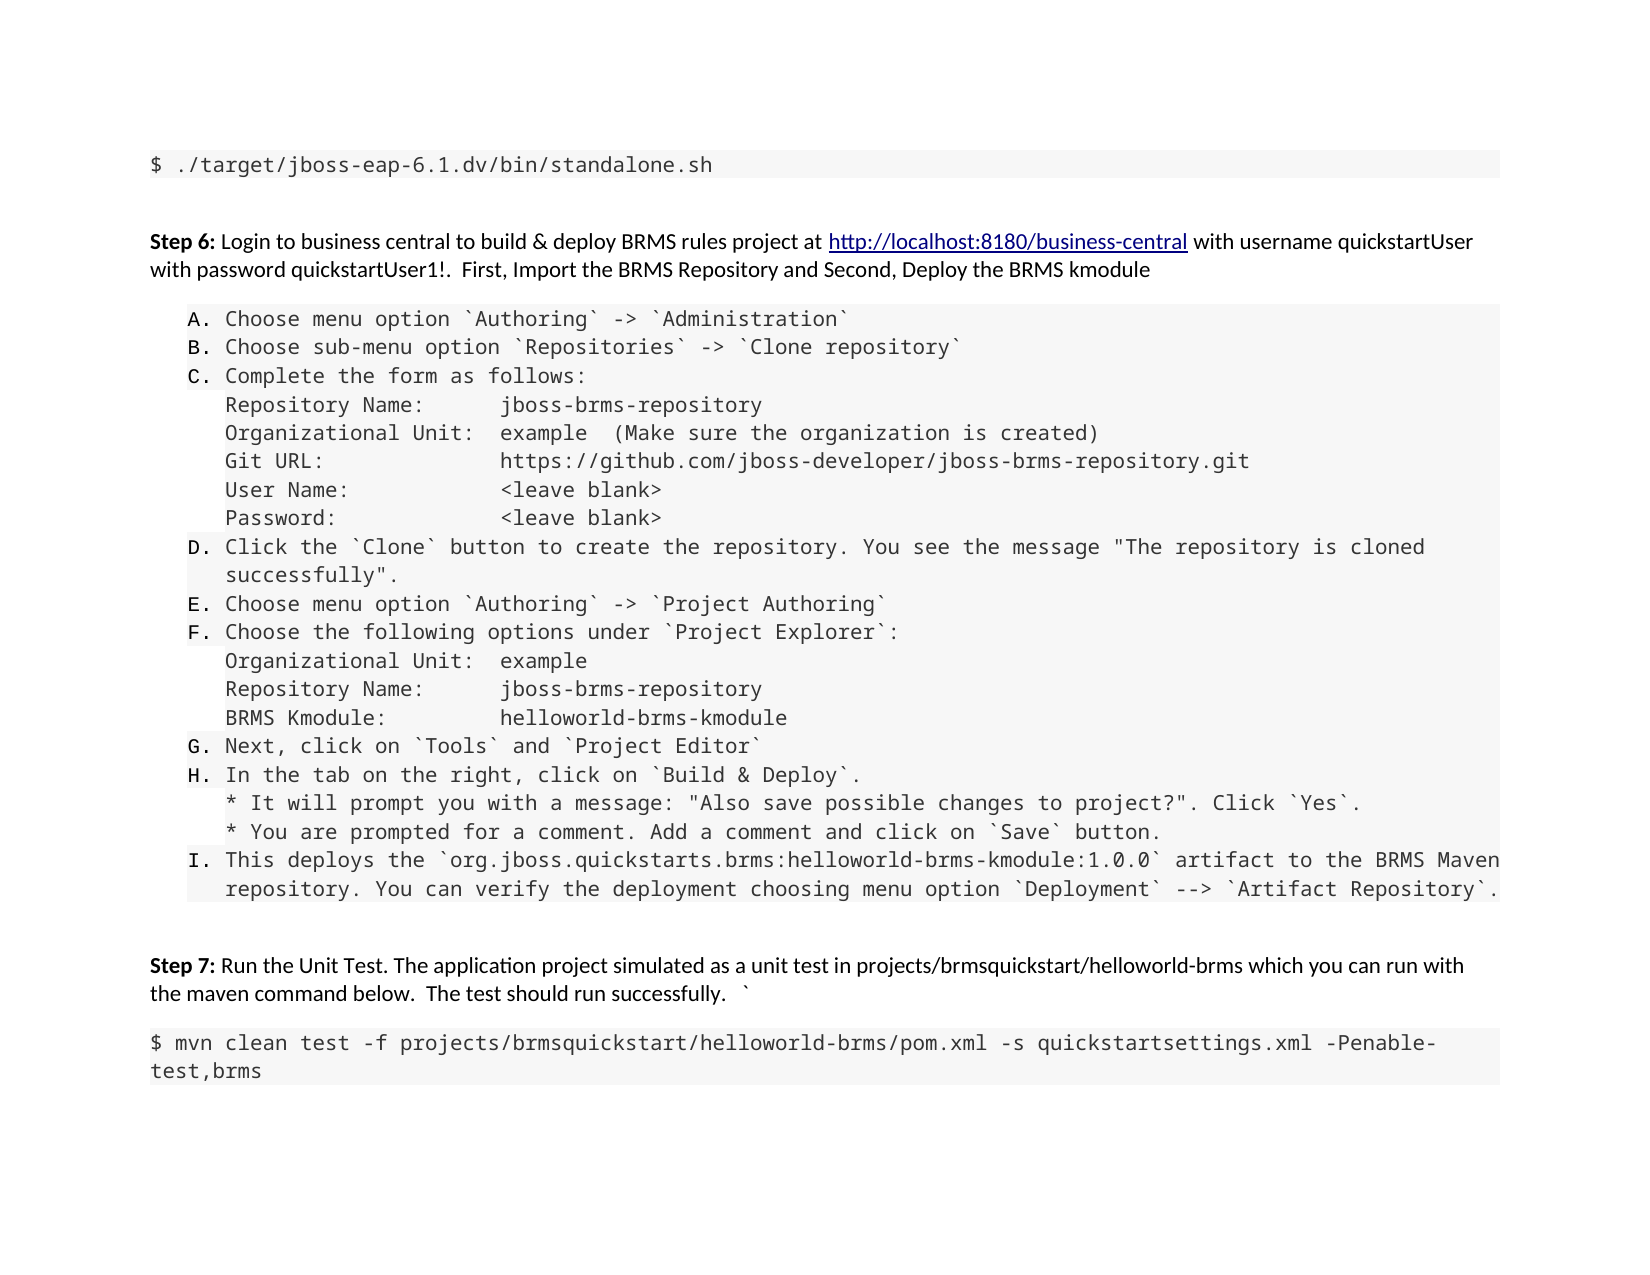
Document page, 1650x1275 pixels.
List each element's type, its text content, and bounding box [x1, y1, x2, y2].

list Next, click on `Tools` and `Project Editor` [187, 731, 1500, 760]
text $ ./target/jboss-eap-6.1.dv/bin/standalone.sh [150, 150, 1500, 178]
text Repository Name: jboss-brms-repository [225, 674, 1500, 703]
text Step 7: Run the Unit Test. The application project simulated as a unit test in projects/brmsquickstart/helloworld-brms which you can run with the maven command below. The test should run successfully. ` [150, 951, 1500, 1007]
text Git URL: https://github.com/jboss-developer/jboss-brms-repository.git [225, 447, 1500, 475]
text Step 6: Login to business central to build & deploy BRMS rules project at http://localhost:8180/business-central with username quickstartUser with password quickstartUser1!. First, Import the BRMS Repository and Second, Deploy the BRMS kmodule [150, 227, 1500, 283]
text Password: <leave blank> [225, 503, 1500, 532]
text * You are prompted for a comment. Add a comment and click on `Save` button. [225, 817, 1500, 845]
text BRMS Kmodule: helloworld-brms-kmodule [225, 703, 1500, 731]
text Repository Name: jboss-brms-repository [225, 390, 1500, 418]
list Choose sub-menu option `Repositories` -> `Clone repository` [187, 333, 1500, 361]
list Complete the form as follows: [187, 361, 1500, 390]
list Click the `Clone` button to create the repository. You see the message "The repository is cloned successfully". [187, 532, 1500, 589]
list Choose menu option `Authoring` -> `Administration` [187, 304, 1500, 333]
text User Name: <leave blank> [225, 475, 1500, 503]
list Choose the following options under `Project Explorer`: [187, 617, 1500, 646]
text Organizational Unit: example (Make sure the organization is created) [225, 418, 1500, 447]
list Choose menu option `Authoring` -> `Project Authoring` [187, 589, 1500, 617]
text * It will prompt you with a message: "Also save possible changes to project?". Click `Yes`. [225, 788, 1500, 817]
text $ mvn clean test -f projects/brmsquickstart/helloworld-brms/pom.xml -s quickstartsettings.xml -Penable-test,brms [150, 1028, 1500, 1085]
list In the tab on the right, click on `Build & Deploy`. [187, 760, 1500, 788]
list This deploys the `org.jboss.quickstarts.brms:helloworld-brms-kmodule:1.0.0` artifact to the BRMS Maven repository. You can verify the deployment choosing menu option `Deployment` --> `Artifact Repository`. [187, 845, 1500, 902]
text Organizational Unit: example [225, 646, 1500, 674]
